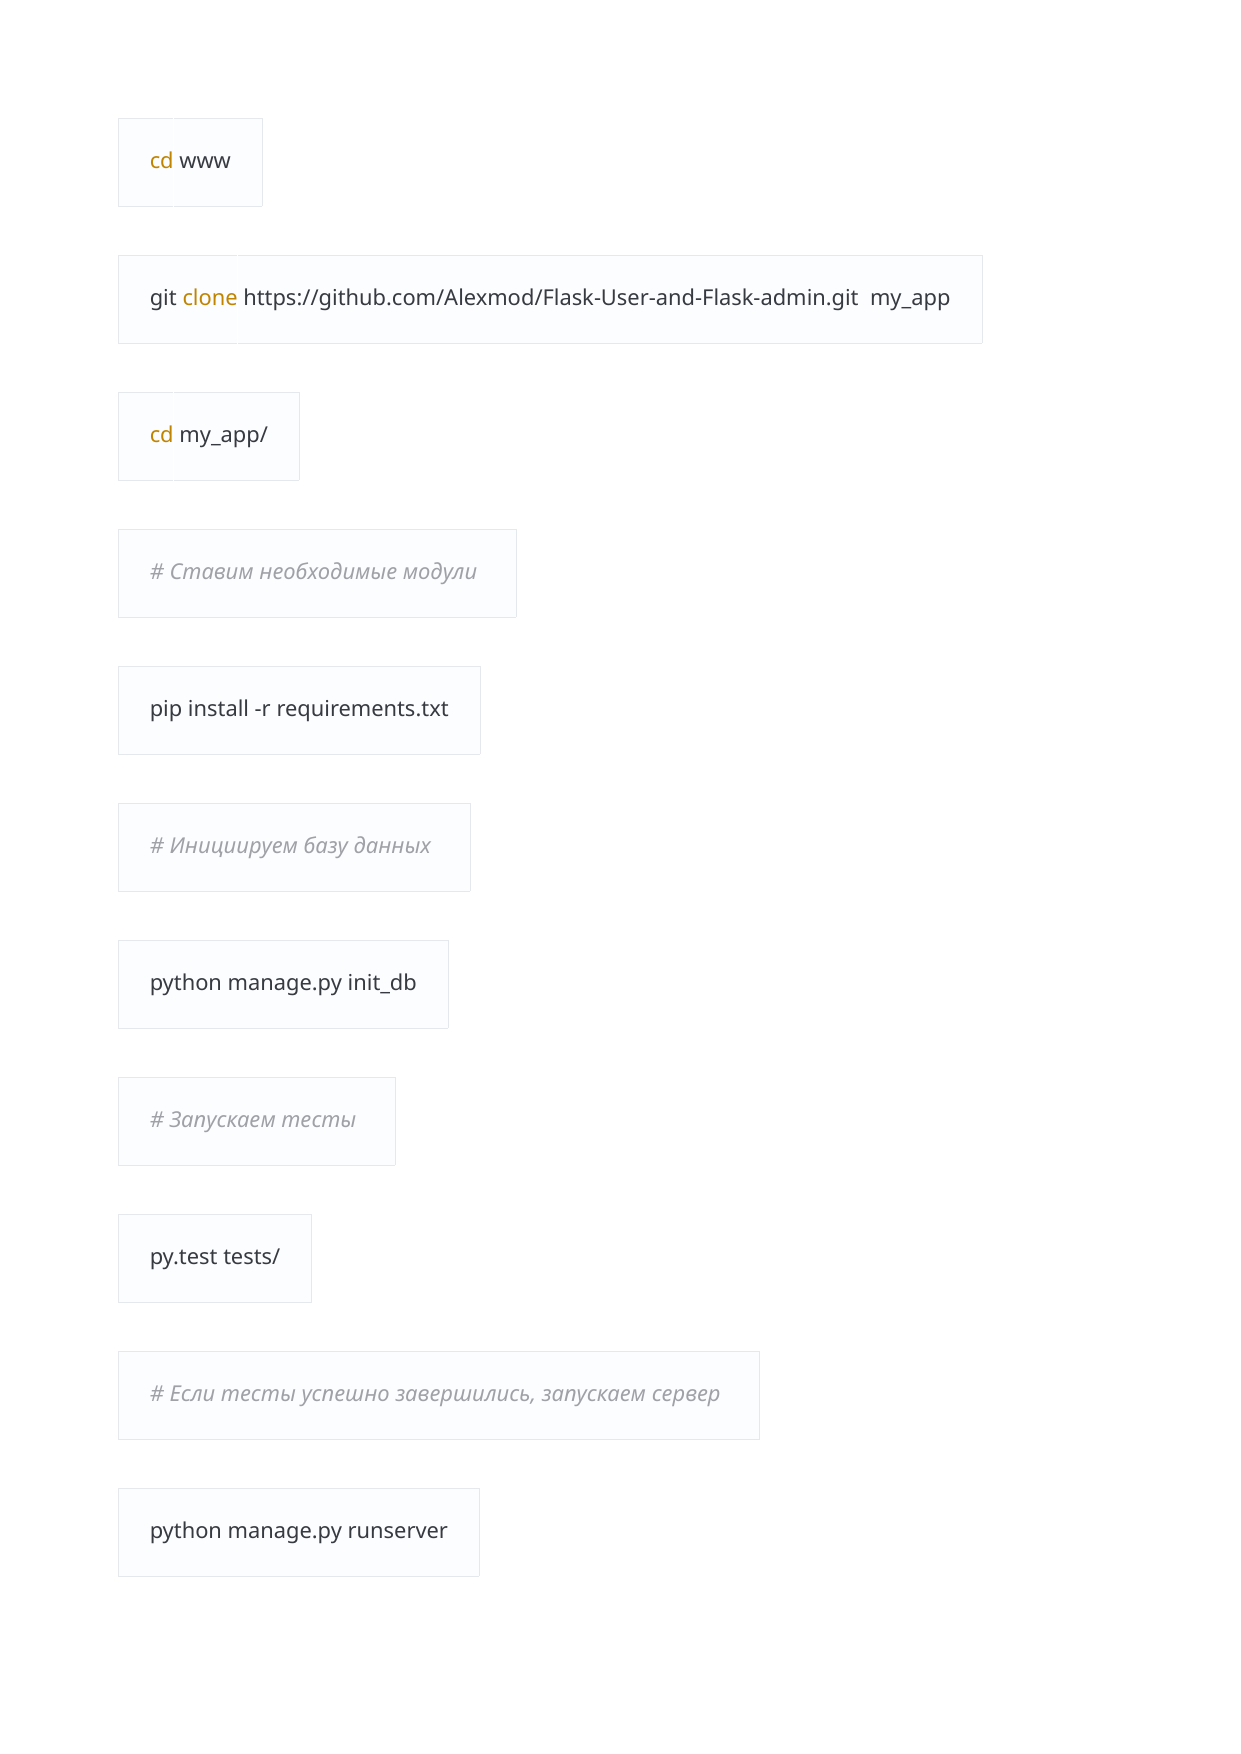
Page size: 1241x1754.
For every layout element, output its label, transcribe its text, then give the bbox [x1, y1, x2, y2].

text [300, 392, 1122, 480]
text [983, 255, 1122, 343]
text pip install -r requirements.txt [119, 667, 480, 754]
text git clone https://github.com/Alexmod/Flask-User-and-Flask-admin.git my_app [119, 256, 982, 343]
text [263, 118, 1122, 206]
text python manage.py init_db [119, 941, 448, 1028]
text [480, 1488, 1122, 1576]
text [312, 1214, 1122, 1302]
text [396, 1077, 1122, 1165]
text cd www [119, 119, 262, 206]
text cd my_app/ [119, 393, 299, 480]
text [471, 803, 1122, 891]
text # Ставим необходимые модули [119, 530, 516, 617]
text python manage.py runserver [119, 1489, 479, 1576]
text [760, 1351, 1122, 1439]
text [481, 666, 1122, 754]
text # Инициируем базу данных [119, 804, 470, 891]
text py.test tests/ [119, 1215, 311, 1302]
text # Если тесты успешно завершились, запускаем сервер [119, 1352, 759, 1439]
text [449, 940, 1122, 1028]
text # Запускаем тесты [119, 1078, 395, 1165]
text [517, 529, 1122, 617]
